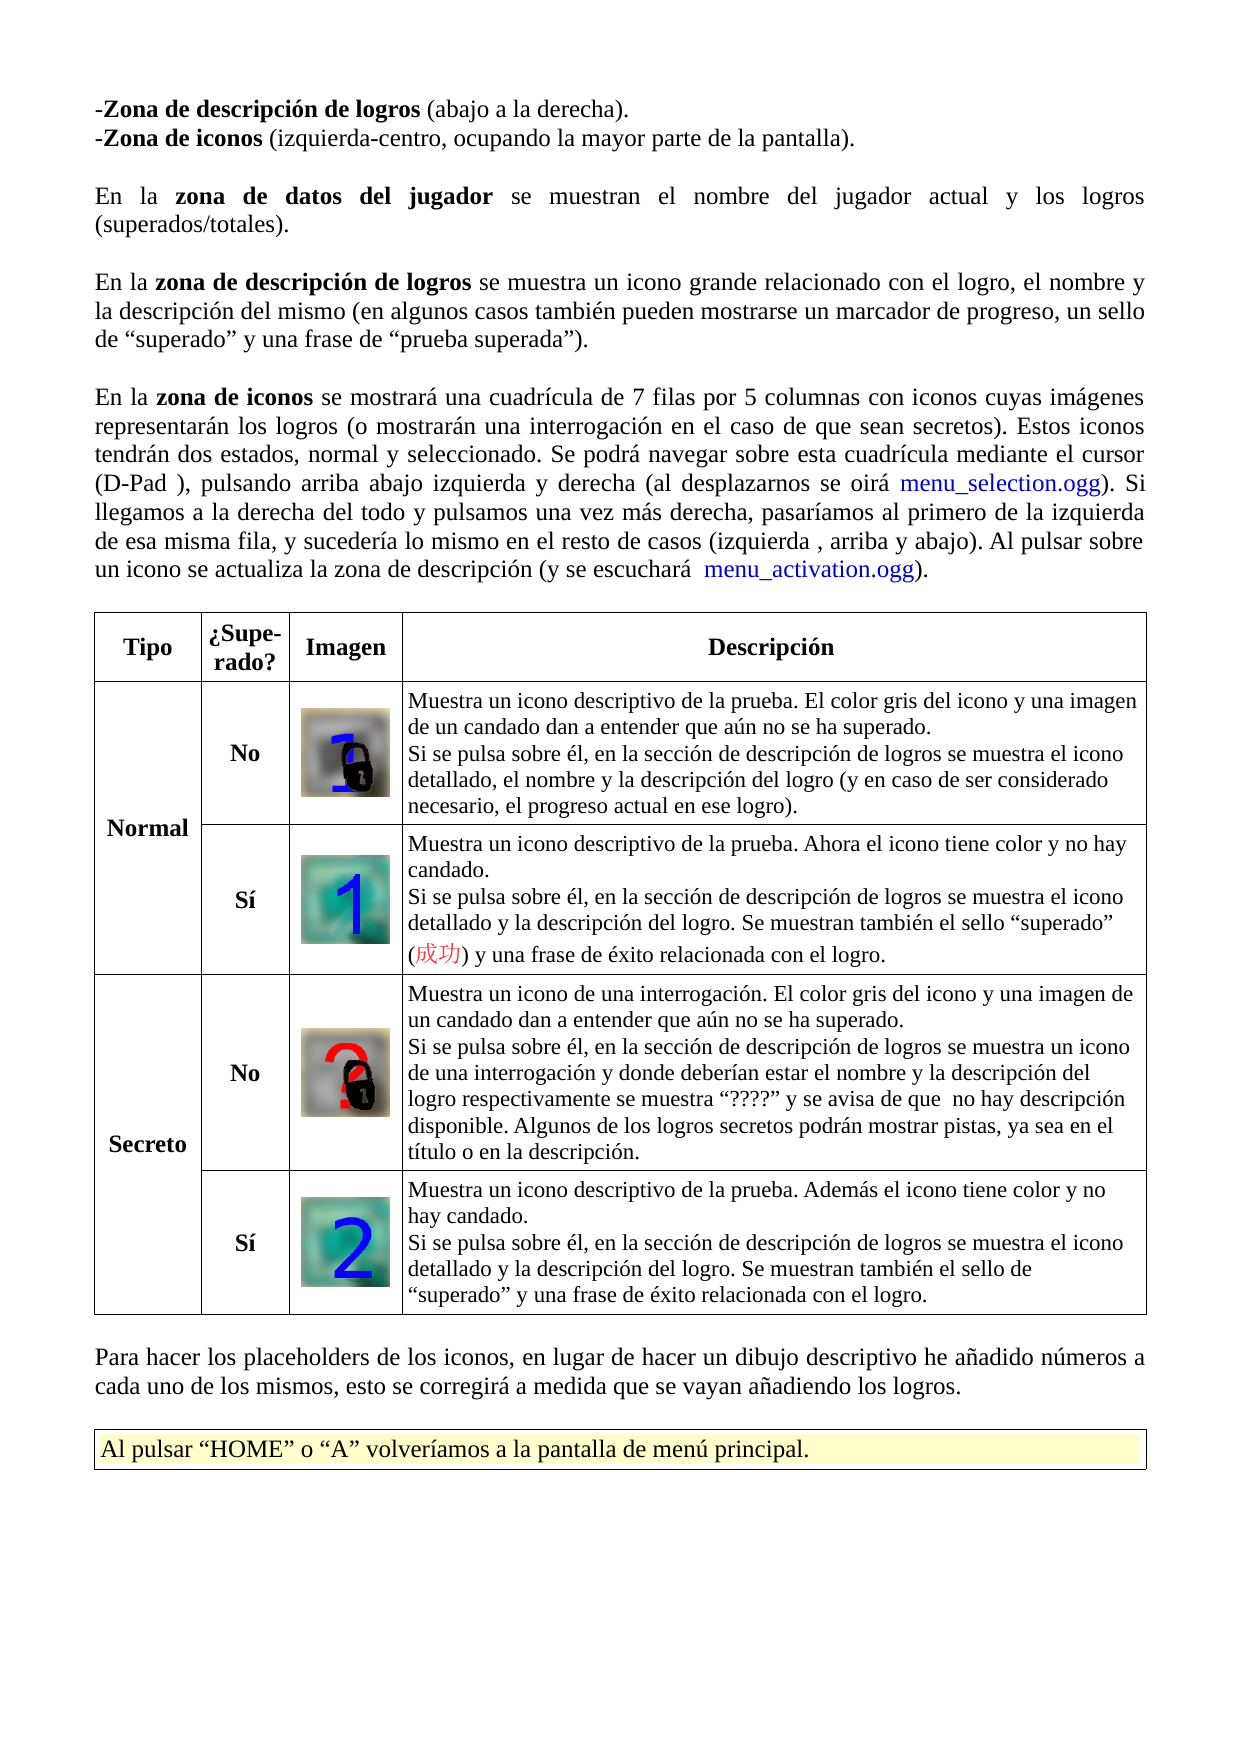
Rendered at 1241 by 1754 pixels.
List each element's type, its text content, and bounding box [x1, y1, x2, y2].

table_cell Secreto [95, 975, 201, 1314]
text -Zona de descripción de logros (abajo a la derecha). [94, 94, 1146, 123]
table_cell Sí [202, 825, 289, 974]
text -Zona de iconos (izquierda-centro, ocupando la mayor parte de la pantalla). [94, 123, 1146, 152]
table_cell Muestra un icono descriptivo de la prueba. Además el icono tiene color y no hay candado. Si se pulsa sobre él, en la sección de descripción de logros se muestra el icono detallado y la descripción del logro. Se muestran también el sello de “superado” y una frase de éxito relacionada con el logro. [403, 1171, 1146, 1314]
table_cell [290, 825, 402, 974]
table_header Al pulsar “HOME” o “A” volveríamos a la pantalla de menú principal. [95, 1430, 1146, 1469]
table_cell Muestra un icono de una interrogación. El color gris del icono y una imagen de un candado dan a entender que aún no se ha superado. Si se pulsa sobre él, en la sección de descripción de logros se muestra un icono de una interrogación y donde deberían estar el nombre y la descripción del logro respectivamente se muestra “????” y se avisa de que no hay descripción disponible. Algunos de los logros secretos podrán mostrar pistas, ya sea en el título o en la descripción. [403, 975, 1146, 1170]
table_cell [290, 975, 402, 1170]
text Para hacer los placeholders de los iconos, en lugar de hacer un dibujo descriptivo he añadido números a cada uno de los mismos, esto se corregirá a medida que se vayan añadiendo los logros. [94, 1342, 1146, 1400]
text En la zona de iconos se mostrará una cuadrícula de 7 filas por 5 columnas con iconos cuyas imágenes representarán los logros (o mostrarán una interrogación en el caso de que sean secretos). Estos iconos tendrán dos estados, normal y seleccionado. Se podrá navegar sobre esta cuadrícula mediante el cursor (D-Pad ), pulsando arriba abajo izquierda y derecha (al desplazarnos se oirá menu_selection.ogg). Si llegamos a la derecha del todo y pulsamos una vez más derecha, pasaríamos al primero de la izquierda de esa misma fila, y sucedería lo mismo en el resto de casos (izquierda , arriba y abajo). Al pulsar sobre un icono se actualiza la zona de descripción (y se escuchará menu_activation.ogg). [94, 382, 1146, 583]
text En la zona de datos del jugador se muestran el nombre del jugador actual y los logros (superados/totales). [94, 181, 1146, 238]
table_header Imagen [290, 613, 402, 681]
table_header ¿Supe-rado? [202, 613, 289, 681]
table_cell No [202, 975, 289, 1170]
table_cell Muestra un icono descriptivo de la prueba. Ahora el icono tiene color y no hay candado. Si se pulsa sobre él, en la sección de descripción de logros se muestra el icono detallado y la descripción del logro. Se muestran también el sello “superado” (成功) y una frase de éxito relacionada con el logro. [403, 825, 1146, 974]
table_cell Normal [95, 682, 201, 974]
picture [301, 855, 390, 944]
table_header Descripción [403, 613, 1146, 681]
text En la zona de descripción de logros se muestra un icono grande relacionado con el logro, el nombre y la descripción del mismo (en algunos casos también pueden mostrarse un marcador de progreso, un sello de “superado” y una frase de “prueba superada”). [94, 267, 1146, 353]
table_cell No [202, 682, 289, 824]
picture [301, 1028, 390, 1117]
picture [301, 1197, 390, 1287]
picture [301, 708, 390, 797]
table_cell [290, 1171, 402, 1314]
table_header Tipo [95, 613, 201, 681]
table_cell [290, 682, 402, 824]
table_cell Sí [202, 1171, 289, 1314]
table_cell Muestra un icono descriptivo de la prueba. El color gris del icono y una imagen de un candado dan a entender que aún no se ha superado. Si se pulsa sobre él, en la sección de descripción de logros se muestra el icono detallado, el nombre y la descripción del logro (y en caso de ser considerado necesario, el progreso actual en ese logro). [403, 682, 1146, 824]
